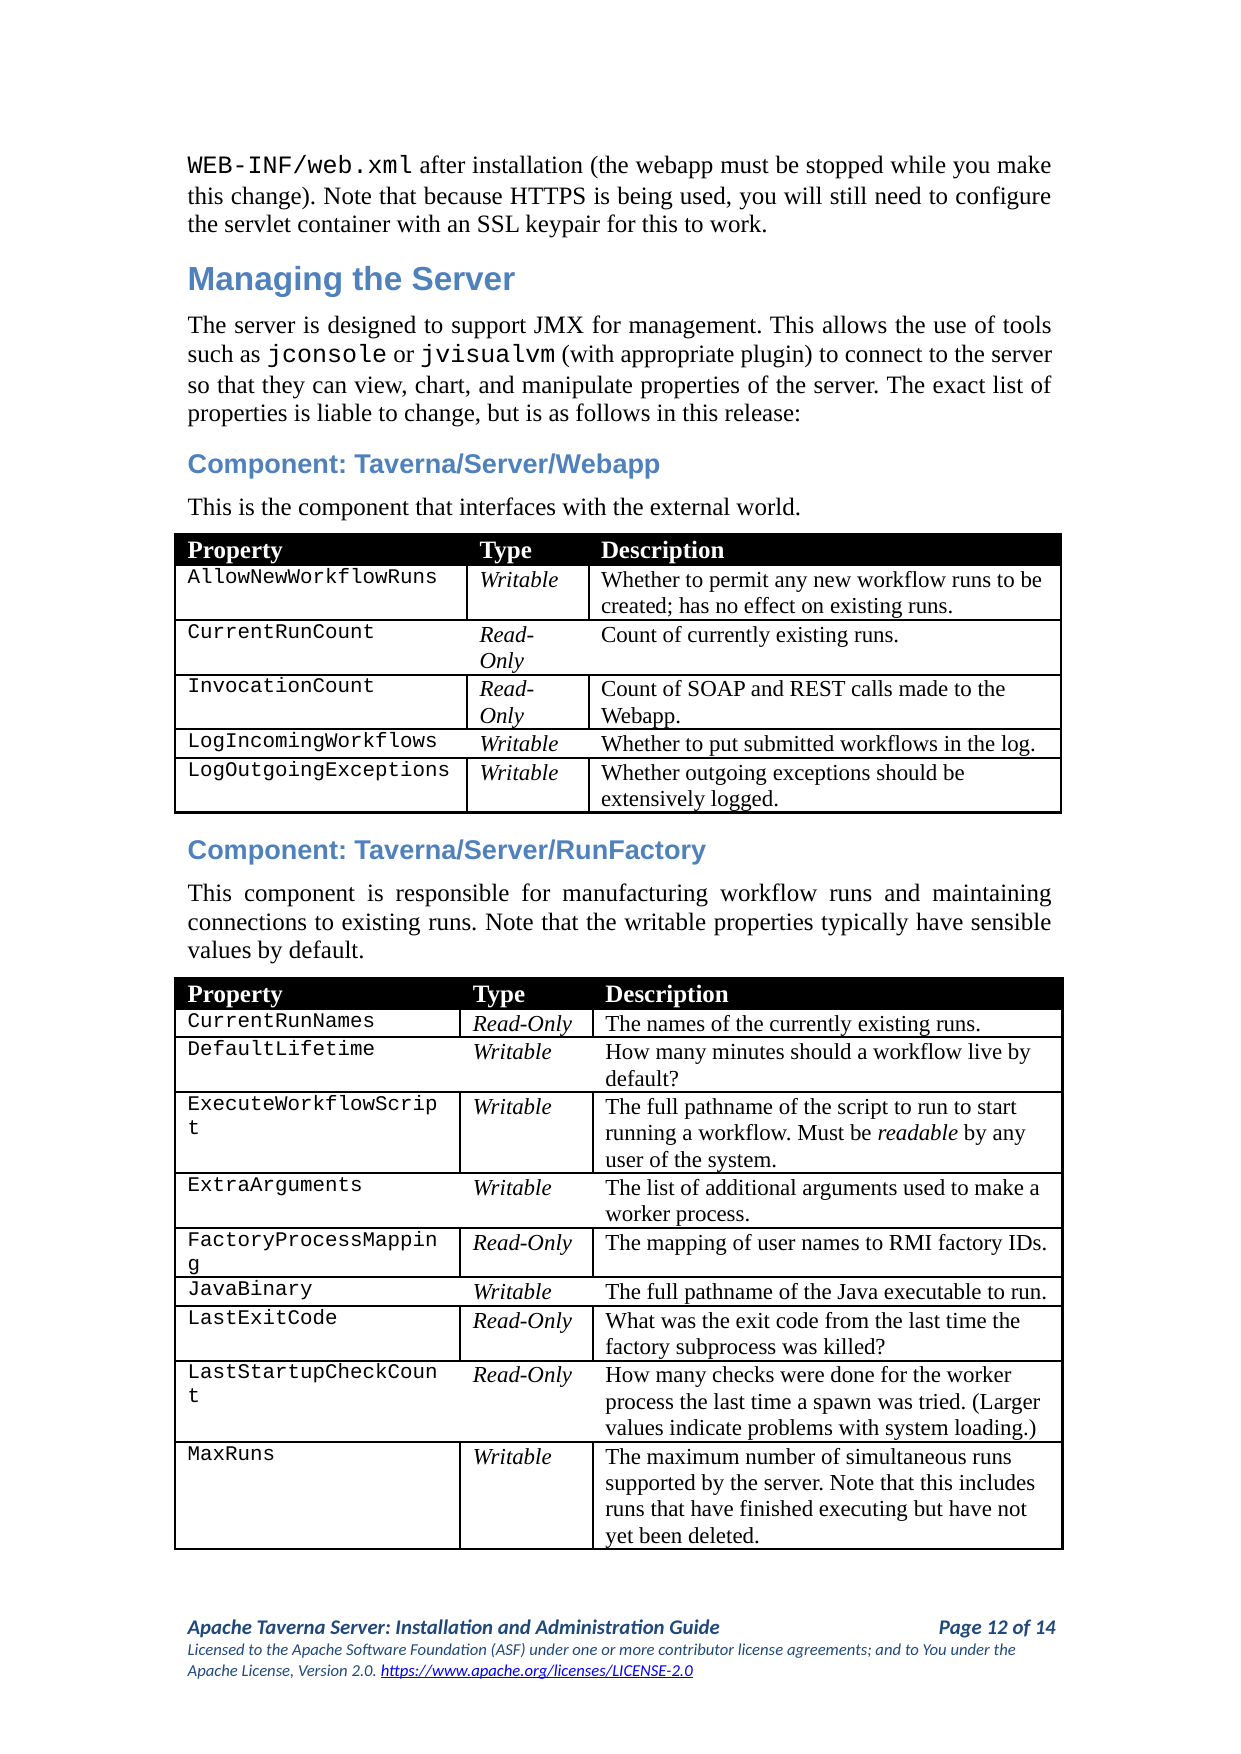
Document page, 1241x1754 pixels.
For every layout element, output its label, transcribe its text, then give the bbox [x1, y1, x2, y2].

table_cell LastStartupCheckCount [176, 1362, 460, 1441]
table_cell LogOutgoingExceptions [176, 759, 466, 811]
table_cell Whether to permit any new workflow runs to be created; has no effect on existing runs. [590, 566, 1060, 619]
table_cell FactoryProcessMapping [176, 1229, 459, 1276]
table_cell InvocationCount [176, 676, 466, 728]
table_cell CurrentRunNames [176, 1010, 459, 1036]
table_cell Count of SOAP and REST calls made to the Webapp. [590, 676, 1060, 728]
table_header Type [467, 535, 589, 564]
text WEB-INF/web.xml after installation (the webapp must be stopped while you make this change). Note that because HTTPS is being used, you will still need to configure the servlet container with an SSL keypair for this to work. [187, 150, 1053, 238]
table_cell Read-Only [461, 1010, 592, 1036]
subtitle Component: Taverna/Server/Webapp [187, 448, 1053, 479]
table_cell Whether to put submitted workflows in the log. [589, 730, 1060, 757]
table_header Property [176, 979, 460, 1008]
table_header Description [593, 979, 1061, 1008]
table_cell How many checks were done for the worker process the last time a spawn was tried. (Larger values indicate problems with system loading.) [593, 1362, 1061, 1441]
table_cell Read-Only [461, 1307, 592, 1359]
table_cell The full pathname of the script to run to start running a workflow. Must be readable by any user of the system. [594, 1093, 1061, 1172]
table_cell The full pathname of the Java executable to run. [593, 1278, 1061, 1305]
table_cell ExtraArguments [176, 1174, 460, 1227]
table_cell The maximum number of simultaneous runs supported by the server. Note that this includes runs that have finished executing but have not yet been deleted. [594, 1443, 1061, 1548]
table_cell Writable [461, 1443, 592, 1548]
table_cell Writable [467, 730, 589, 757]
text This is the component that interfaces with the external world. [187, 492, 1053, 521]
table_cell The names of the currently existing runs. [594, 1010, 1061, 1036]
table_cell CurrentRunCount [176, 621, 467, 673]
table_cell DefaultLifetime [176, 1038, 460, 1091]
text The server is designed to support JMX for management. This allows the use of tools such as jconsole or jvisualvm (with appropriate plugin) to connect to the server so that they can view, chart, and manipulate properties of the server. The exact list of properties is liable to change, but is as follows in this release: [187, 310, 1053, 427]
table_header Type [460, 979, 593, 1008]
table_cell Whether outgoing exceptions should be extensively logged. [590, 759, 1060, 811]
table_cell Count of currently existing runs. [589, 621, 1060, 673]
table_cell Writable [461, 1093, 592, 1172]
table_cell Read-Only [461, 1229, 592, 1276]
subtitle Component: Taverna/Server/RunFactory [187, 834, 1053, 866]
table_cell Writable [460, 1038, 593, 1091]
table_cell LogIncomingWorkflows [176, 730, 467, 757]
table_cell Writable [460, 1278, 593, 1305]
table_cell Writable [468, 759, 588, 811]
table_cell LastExitCode [176, 1307, 459, 1359]
table_cell Writable [460, 1174, 593, 1227]
table_cell How many minutes should a workflow live by default? [593, 1038, 1061, 1091]
table_header Property [176, 535, 467, 564]
table_header Description [589, 535, 1060, 564]
table_cell MaxRuns [176, 1443, 459, 1548]
table_cell Read-Only [460, 1362, 593, 1441]
table_cell Read-Only [467, 621, 589, 673]
table_cell Writable [468, 566, 588, 619]
text This component is responsible for manufacturing workflow runs and maintaining connections to existing runs. Note that the writable properties typically have sensible values by default. [187, 878, 1053, 964]
table_cell What was the exit code from the last time the factory subprocess was killed? [594, 1307, 1061, 1359]
subtitle Managing the Server [187, 259, 1053, 298]
table_cell AllowNewWorkflowRuns [176, 566, 466, 619]
table_cell ExecuteWorkflowScript [176, 1093, 459, 1172]
table_cell Read-Only [468, 676, 588, 728]
table_cell The mapping of user names to RMI factory IDs. [594, 1229, 1061, 1276]
table_cell JavaBinary [176, 1278, 460, 1305]
table_cell The list of additional arguments used to make a worker process. [593, 1174, 1061, 1227]
